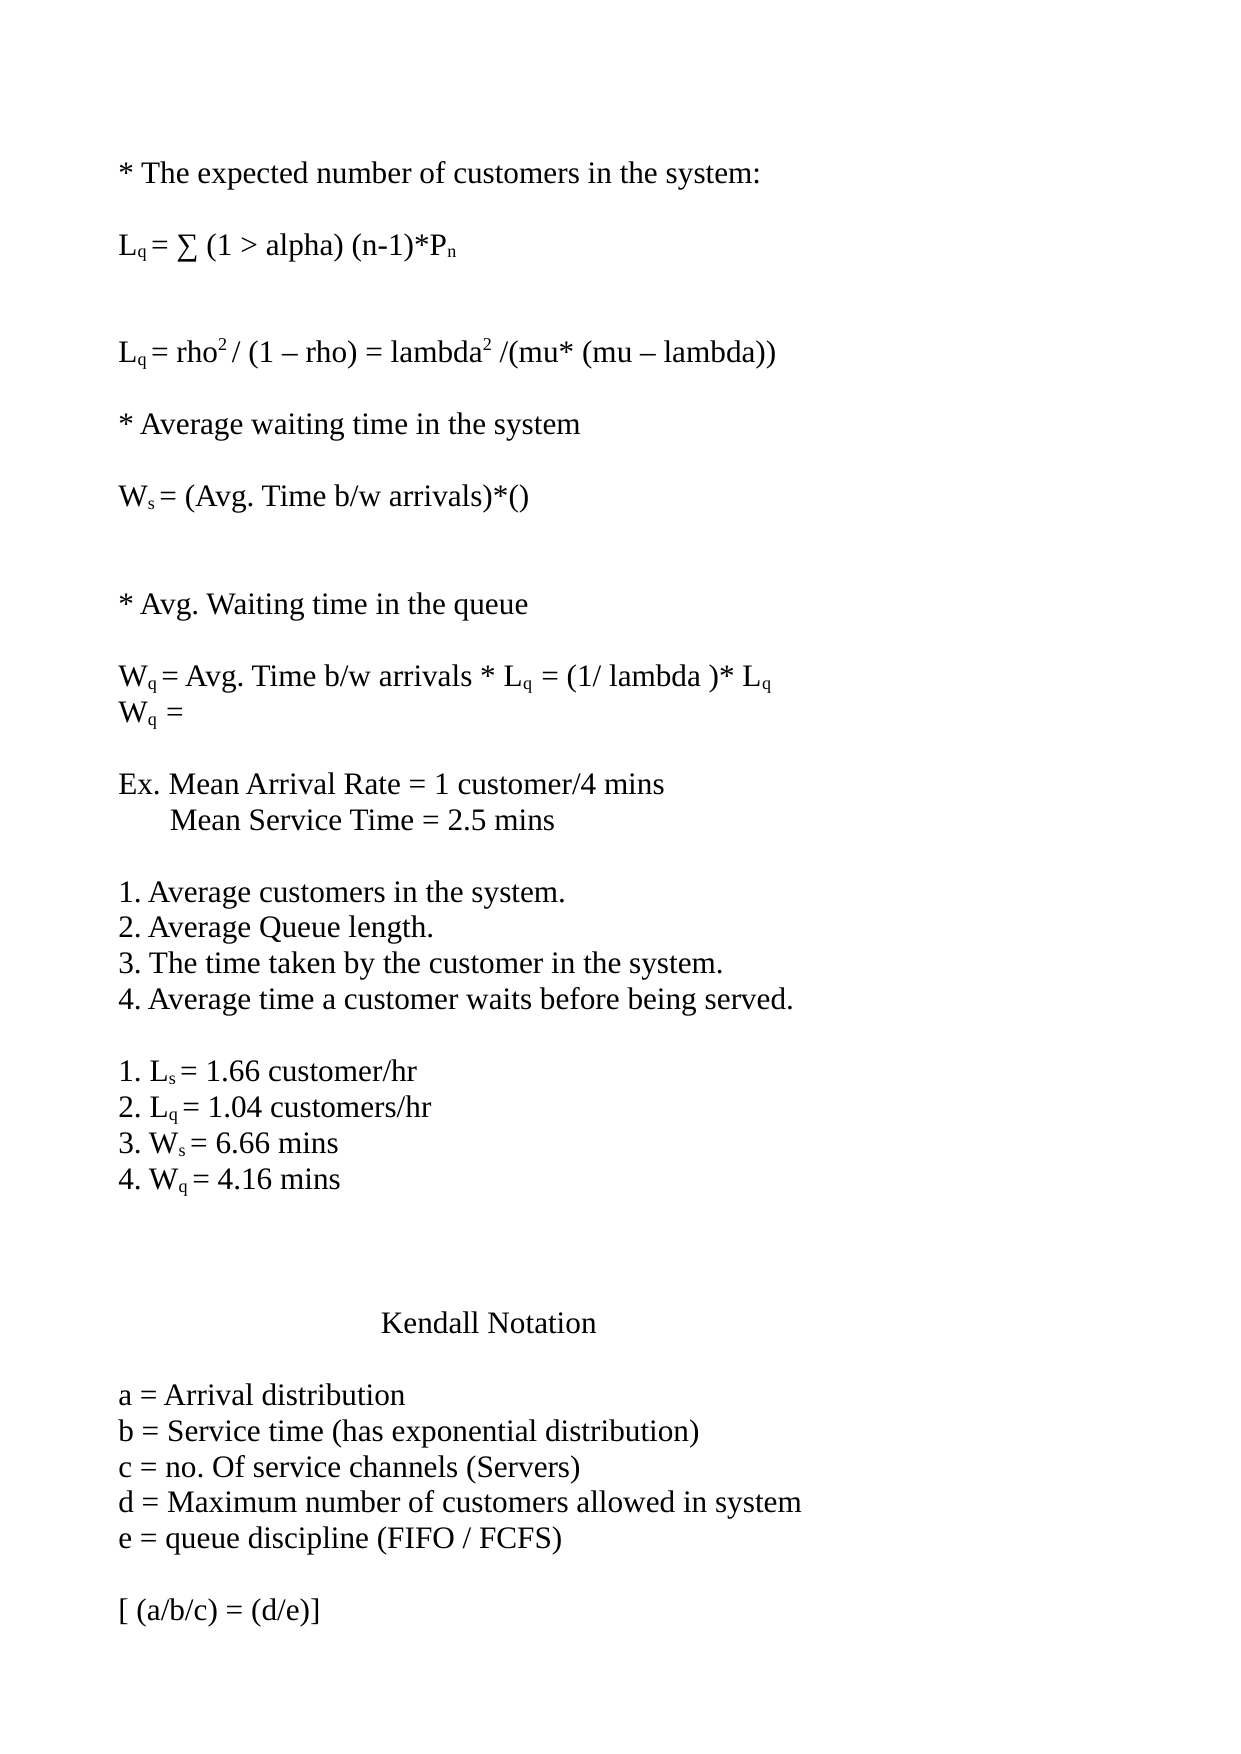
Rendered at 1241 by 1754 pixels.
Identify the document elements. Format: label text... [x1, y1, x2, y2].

text 3. Ws = 6.66 mins [118, 1124, 1122, 1160]
text Lq = rho2 / (1 – rho) = lambda2 /(mu* (mu – lambda)) [118, 334, 1122, 370]
text [ (a/b/c) = (d/e)] [118, 1592, 1122, 1627]
text Lq = ∑ (1 > alpha) (n-1)*Pn [118, 226, 1122, 262]
text * Average waiting time in the system [118, 406, 1122, 442]
text 2. Average Queue length. [118, 909, 1122, 945]
text a = Arrival distribution [118, 1376, 1122, 1412]
text Ex. Mean Arrival Rate = 1 customer/4 mins [118, 765, 1122, 801]
text Wq = Avg. Time b/w arrivals * Lq = (1/ lambda )* Lq [118, 657, 1122, 693]
text 2. Lq = 1.04 customers/hr [118, 1088, 1122, 1124]
text c = no. Of service channels (Servers) [118, 1448, 1122, 1484]
text Ws = (Avg. Time b/w arrivals)*() [118, 477, 1122, 513]
text * Avg. Waiting time in the queue [118, 585, 1122, 621]
text 3. The time taken by the customer in the system. [118, 945, 1122, 981]
text b = Service time (has exponential distribution) [118, 1412, 1122, 1448]
text * The expected number of customers in the system: [118, 154, 1122, 190]
text e = queue discipline (FIFO / FCFS) [118, 1520, 1122, 1556]
text Wq = [118, 693, 1122, 729]
text d = Maximum number of customers allowed in system [118, 1484, 1122, 1520]
text Mean Service Time = 2.5 mins [118, 801, 1122, 837]
text Kendall Notation [118, 1304, 1122, 1340]
text 4. Average time a customer waits before being served. [118, 981, 1122, 1017]
text 1. Average customers in the system. [118, 873, 1122, 909]
text 4. Wq = 4.16 mins [118, 1160, 1122, 1196]
text 1. Ls = 1.66 customer/hr [118, 1052, 1122, 1088]
